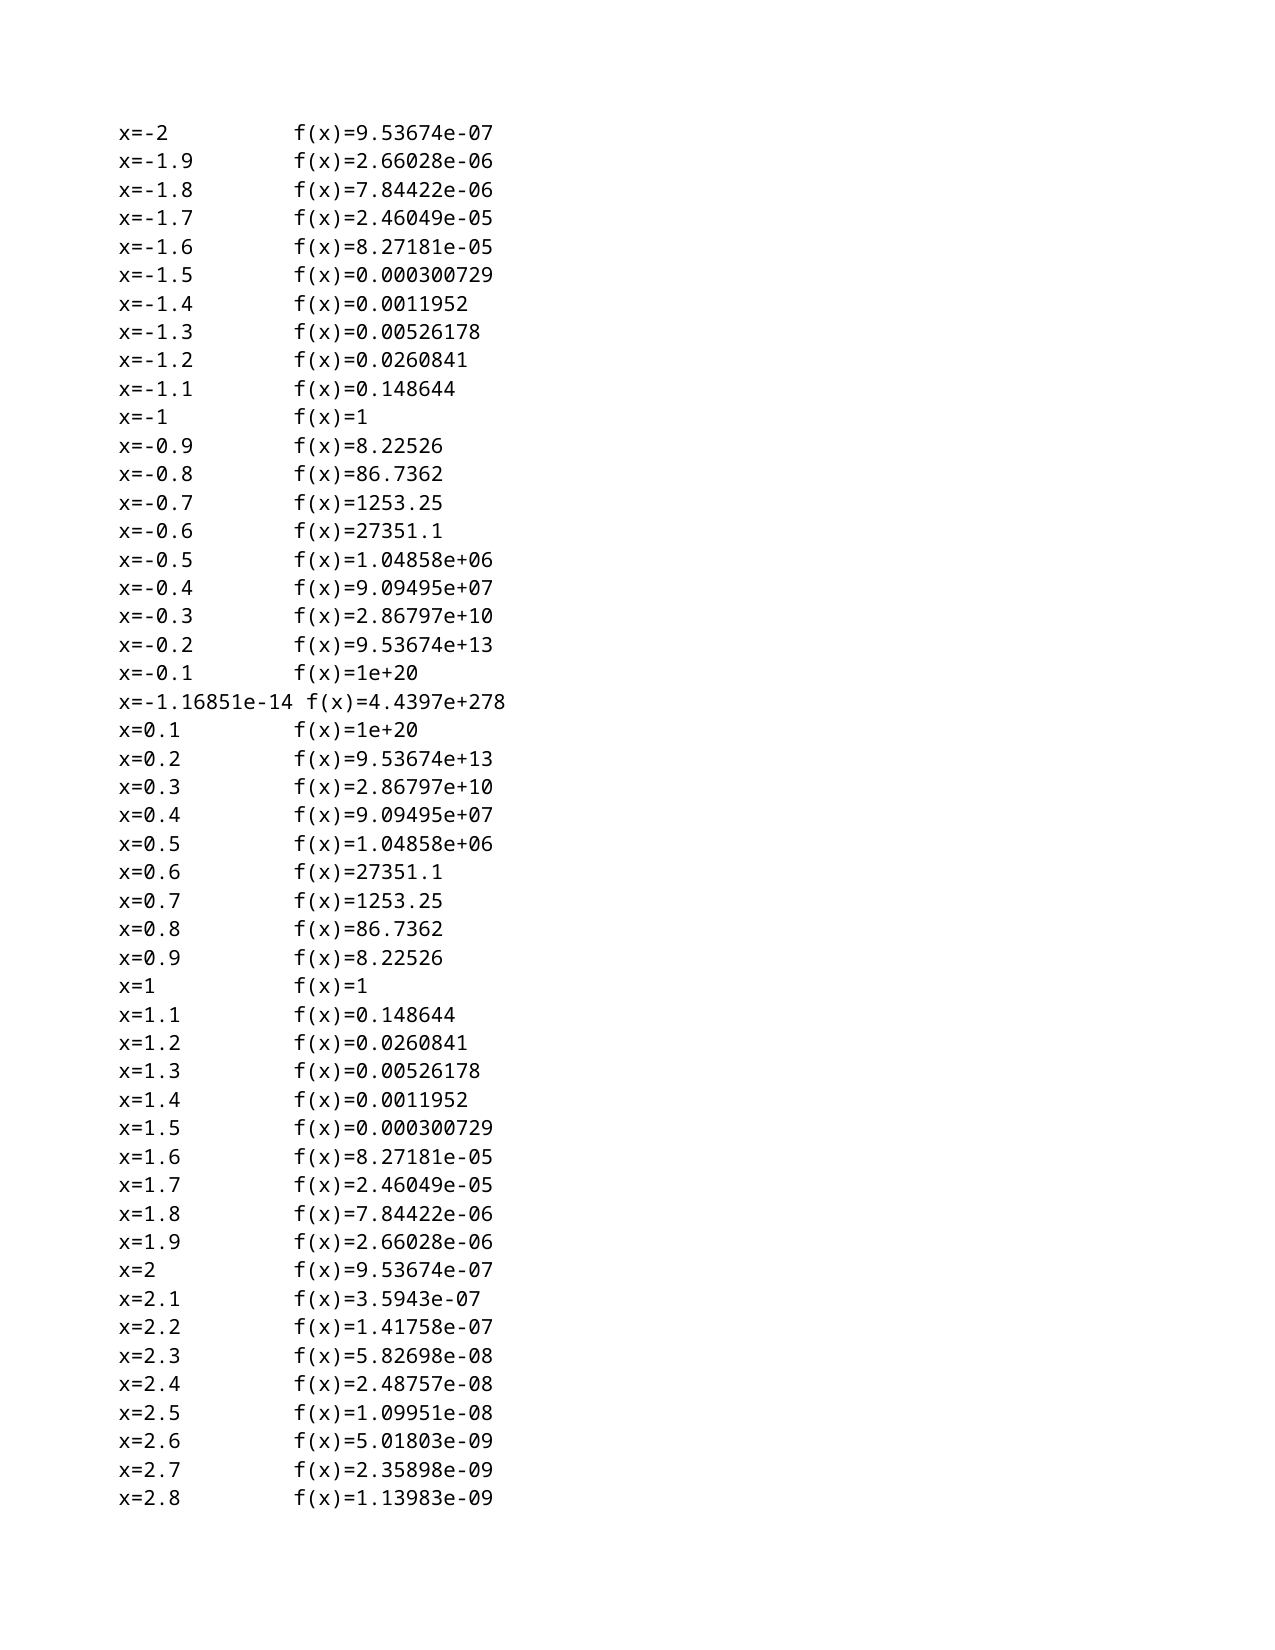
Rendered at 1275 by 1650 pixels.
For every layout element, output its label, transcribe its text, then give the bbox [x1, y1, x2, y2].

text x=1.4 f(x)=0.0011952 [118, 1085, 1157, 1113]
text x=0.5 f(x)=1.04858e+06 [118, 829, 1157, 857]
text x=-1.9 f(x)=2.66028e-06 [118, 147, 1157, 175]
text x=-1.1 f(x)=0.148644 [118, 374, 1157, 402]
text x=1.7 f(x)=2.46049e-05 [118, 1170, 1157, 1199]
text x=1 f(x)=1 [118, 971, 1157, 1000]
text x=0.1 f(x)=1e+20 [118, 715, 1157, 744]
text x=2.6 f(x)=5.01803e-09 [118, 1426, 1157, 1455]
text x=1.6 f(x)=8.27181e-05 [118, 1142, 1157, 1170]
text x=-1.2 f(x)=0.0260841 [118, 346, 1157, 374]
text x=0.7 f(x)=1253.25 [118, 886, 1157, 914]
text x=-0.8 f(x)=86.7362 [118, 459, 1157, 488]
text x=-0.7 f(x)=1253.25 [118, 488, 1157, 516]
text x=-1.5 f(x)=0.000300729 [118, 260, 1157, 289]
text x=0.2 f(x)=9.53674e+13 [118, 744, 1157, 772]
text x=0.8 f(x)=86.7362 [118, 914, 1157, 943]
text x=2.3 f(x)=5.82698e-08 [118, 1341, 1157, 1369]
text x=0.6 f(x)=27351.1 [118, 857, 1157, 886]
text x=-1.16851e-14 f(x)=4.4397e+278 [118, 687, 1157, 715]
text x=1.2 f(x)=0.0260841 [118, 1028, 1157, 1057]
text x=-2 f(x)=9.53674e-07 [118, 118, 1157, 147]
text x=2 f(x)=9.53674e-07 [118, 1256, 1157, 1284]
text x=2.2 f(x)=1.41758e-07 [118, 1312, 1157, 1341]
text x=-0.1 f(x)=1e+20 [118, 658, 1157, 687]
text x=1.8 f(x)=7.84422e-06 [118, 1199, 1157, 1227]
text x=-1.3 f(x)=0.00526178 [118, 317, 1157, 346]
text x=2.8 f(x)=1.13983e-09 [118, 1483, 1157, 1512]
text x=-0.5 f(x)=1.04858e+06 [118, 545, 1157, 573]
text x=1.9 f(x)=2.66028e-06 [118, 1227, 1157, 1256]
text x=2.7 f(x)=2.35898e-09 [118, 1455, 1157, 1483]
text x=-0.2 f(x)=9.53674e+13 [118, 630, 1157, 658]
text x=1.3 f(x)=0.00526178 [118, 1057, 1157, 1085]
text x=-1.7 f(x)=2.46049e-05 [118, 203, 1157, 232]
text x=-1.4 f(x)=0.0011952 [118, 289, 1157, 317]
text x=0.9 f(x)=8.22526 [118, 943, 1157, 971]
text x=1.5 f(x)=0.000300729 [118, 1113, 1157, 1142]
text x=2.1 f(x)=3.5943e-07 [118, 1284, 1157, 1312]
text x=-1.8 f(x)=7.84422e-06 [118, 175, 1157, 203]
text x=-0.9 f(x)=8.22526 [118, 431, 1157, 459]
text x=1.1 f(x)=0.148644 [118, 1000, 1157, 1028]
text x=-1.6 f(x)=8.27181e-05 [118, 232, 1157, 260]
text x=0.4 f(x)=9.09495e+07 [118, 801, 1157, 829]
text x=2.4 f(x)=2.48757e-08 [118, 1369, 1157, 1398]
text x=-0.3 f(x)=2.86797e+10 [118, 602, 1157, 630]
text x=-1 f(x)=1 [118, 402, 1157, 431]
text x=0.3 f(x)=2.86797e+10 [118, 772, 1157, 801]
text x=-0.6 f(x)=27351.1 [118, 516, 1157, 545]
text x=2.5 f(x)=1.09951e-08 [118, 1398, 1157, 1426]
text x=-0.4 f(x)=9.09495e+07 [118, 573, 1157, 602]
